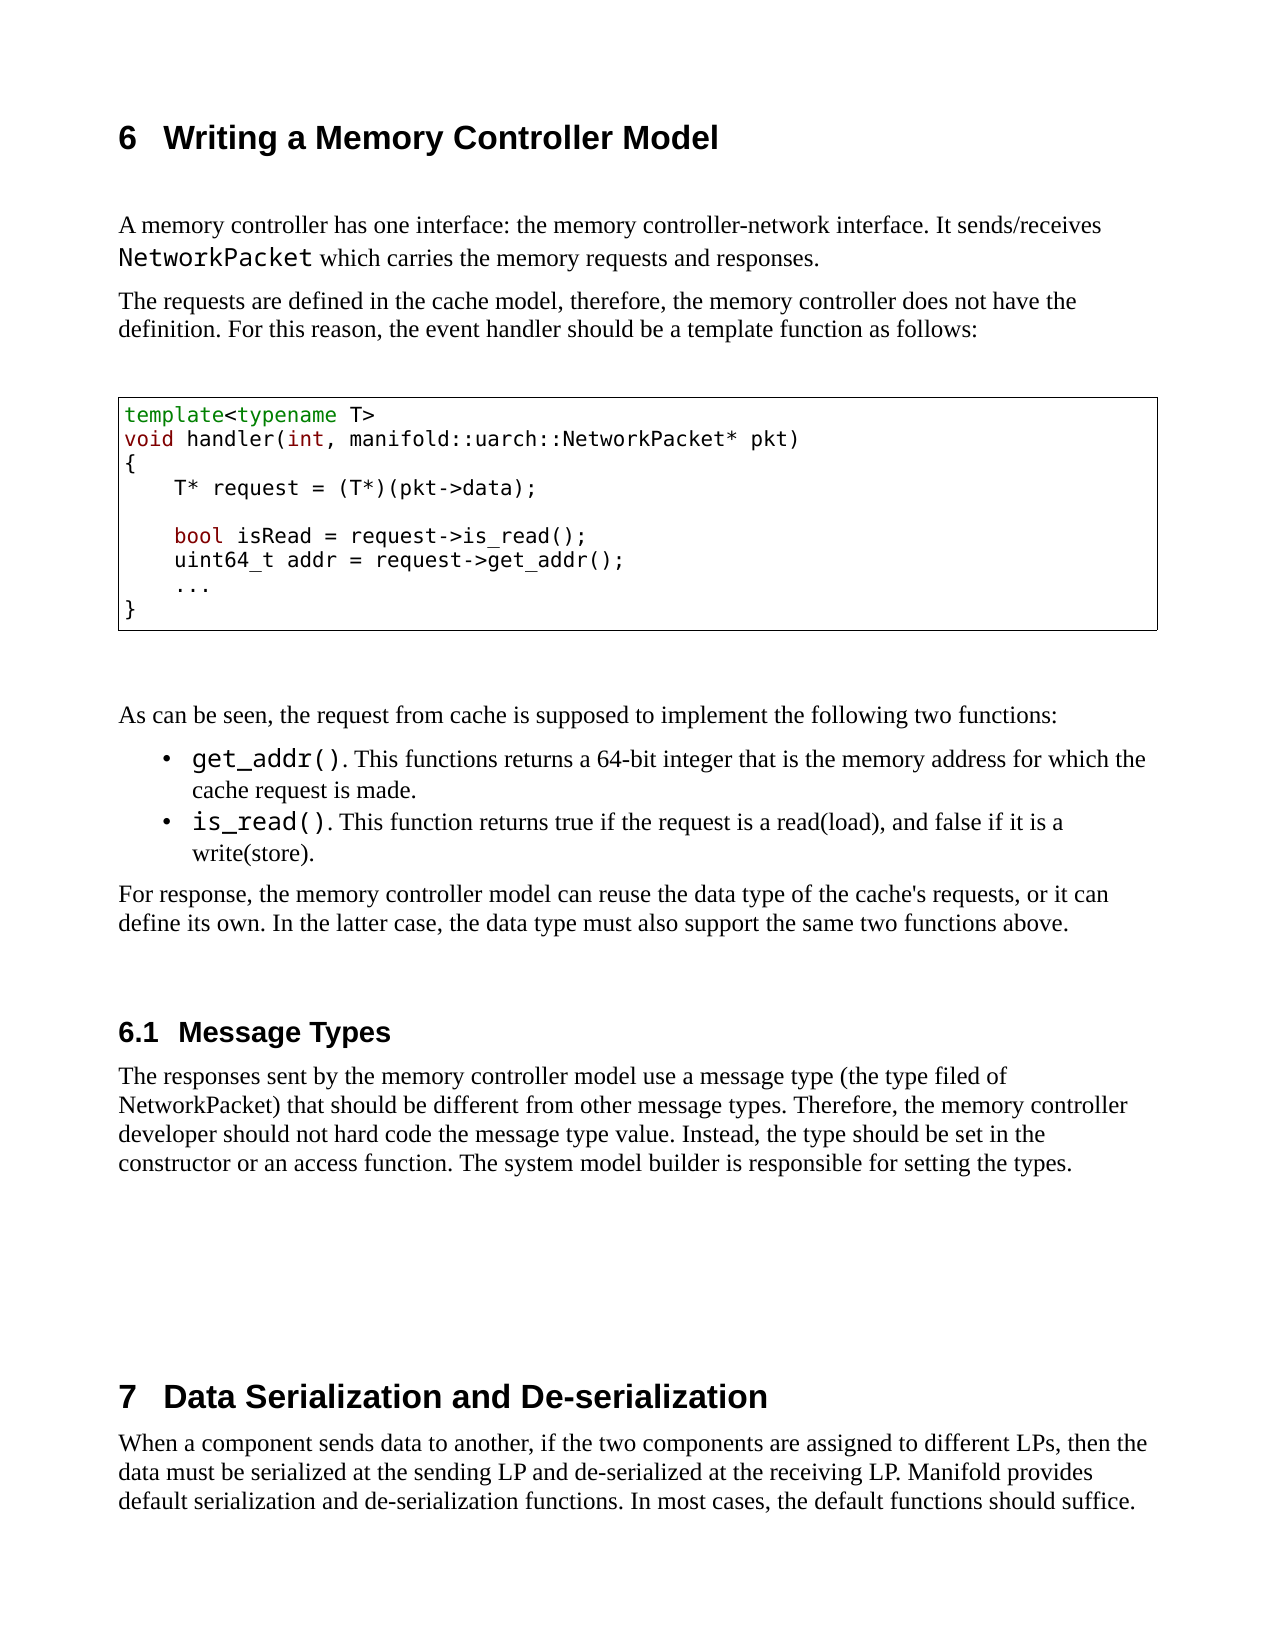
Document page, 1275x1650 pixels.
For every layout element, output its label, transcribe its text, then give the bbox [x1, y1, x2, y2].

subtitle Data Serialization and De-serialization [118, 1377, 1157, 1416]
text The responses sent by the memory controller model use a message type (the type filed of NetworkPacket) that should be different from other message types. Therefore, the memory controller developer should not hard code the message type value. Instead, the type should be set in the constructor or an access function. The system model builder is responsible for setting the types. [118, 1061, 1157, 1176]
subtitle Message Types [118, 1015, 1157, 1049]
list is_read(). This function returns true if the request is a read(load), and false if it is a write(store). [162, 804, 1157, 867]
text As can be seen, the request from cache is supposed to implement the following two functions: [118, 700, 1157, 728]
table_header template<typename T> void handler(int, manifold::uarch::NetworkPacket* pkt) { T* request = (T*)(pkt->data); bool isRead = request->is_read(); uint64_t addr = request->get_addr(); ... } [119, 398, 1157, 630]
text A memory controller has one interface: the memory controller-network interface. It sends/receives NetworkPacket which carries the memory requests and responses. [118, 211, 1157, 273]
text For response, the memory controller model can reuse the data type of the cache's requests, or it can define its own. In the latter case, the data type must also support the same two functions above. [118, 879, 1157, 937]
text The requests are defined in the cache model, therefore, the memory controller does not have the definition. For this reason, the event handler should be a template function as follows: [118, 286, 1157, 343]
subtitle Writing a Memory Controller Model [118, 118, 1157, 157]
list get_addr(). This functions returns a 64-bit integer that is the memory address for which the cache request is made. [162, 741, 1157, 804]
text When a component sends data to another, if the two components are assigned to different LPs, then the data must be serialized at the sending LP and de-serialized at the receiving LP. Manifold provides default serialization and de-serialization functions. In most cases, the default functions should suffice. [118, 1428, 1157, 1515]
